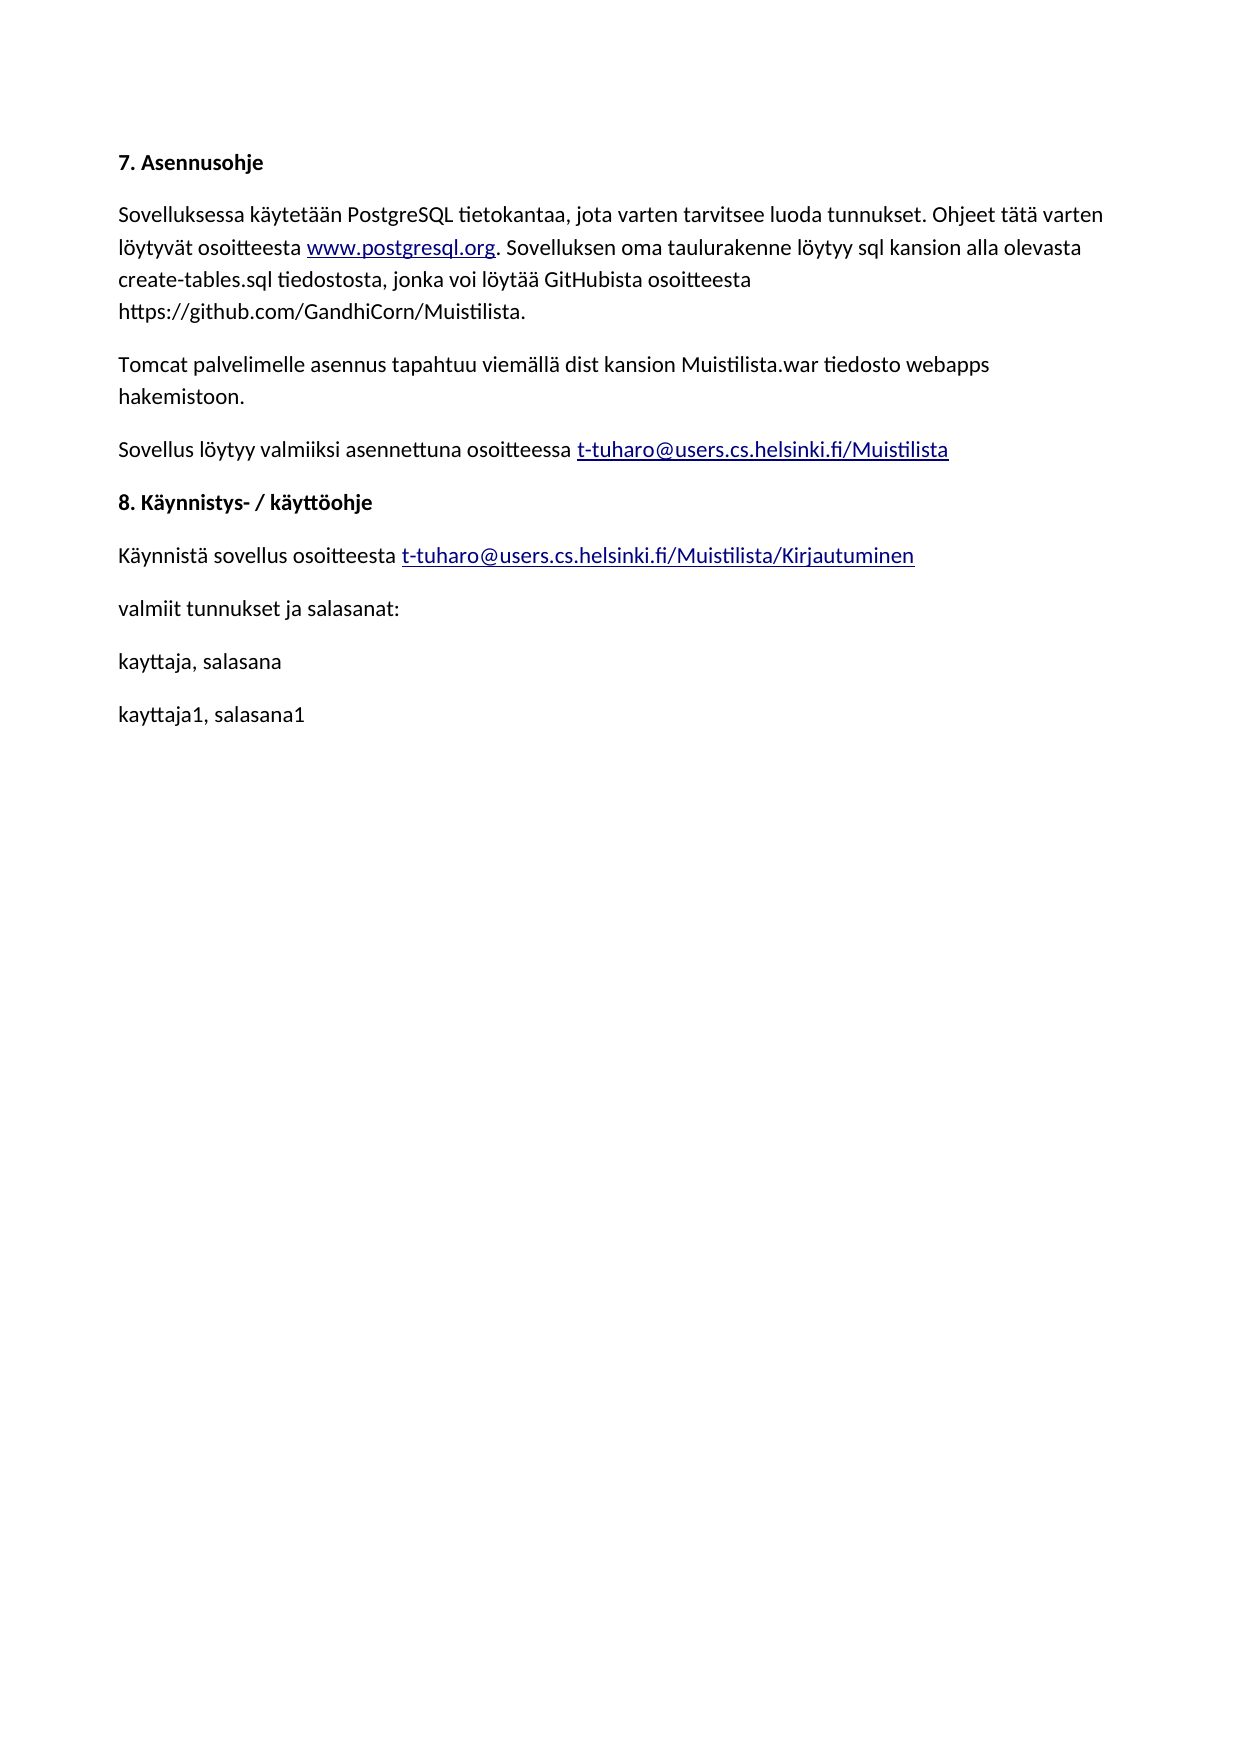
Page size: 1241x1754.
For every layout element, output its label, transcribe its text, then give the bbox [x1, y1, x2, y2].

text kayttaja1, salasana1 [118, 701, 1122, 728]
text valmiit tunnukset ja salasanat: [118, 594, 1122, 622]
text 7. Asennusohje [118, 148, 1122, 176]
text Tomcat palvelimelle asennus tapahtuu viemällä dist kansion Muistilista.war tiedosto webapps hakemistoon. [118, 350, 1122, 410]
text kayttaja, salasana [118, 647, 1122, 676]
text Sovellus löytyy valmiiksi asennettuna osoitteessa t-tuharo@users.cs.helsinki.fi/Muistilista [118, 435, 1122, 463]
text Käynnistä sovellus osoitteesta t-tuharo@users.cs.helsinki.fi/Muistilista/Kirjautuminen [118, 541, 1122, 569]
text 8. Käynnistys- / käyttöohje [118, 488, 1122, 516]
text Sovelluksessa käytetään PostgreSQL tietokantaa, jota varten tarvitsee luoda tunnukset. Ohjeet tätä varten löytyvät osoitteesta www.postgresql.org. Sovelluksen oma taulurakenne löytyy sql kansion alla olevasta create-tables.sql tiedostosta, jonka voi löytää GitHubista osoitteesta https://github.com/GandhiCorn/Muistilista. [118, 201, 1122, 325]
